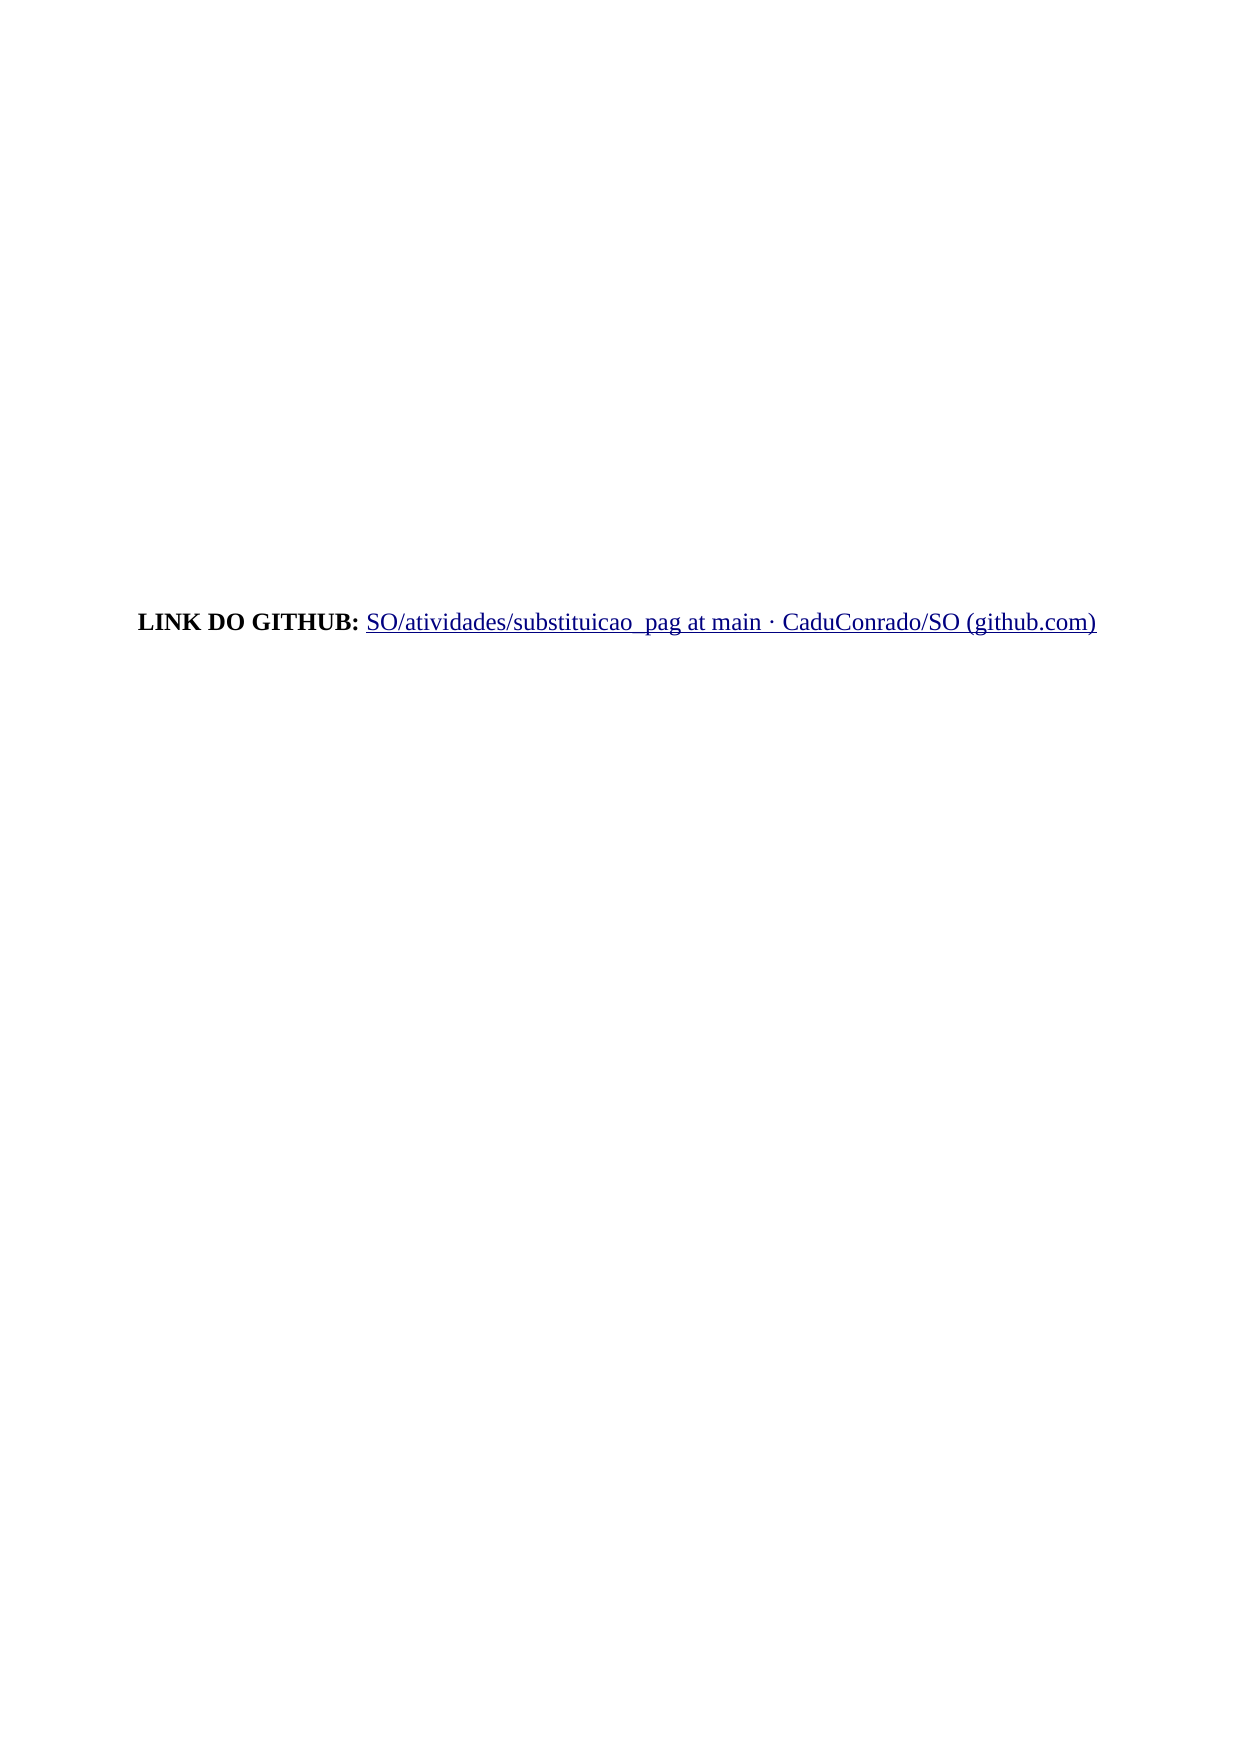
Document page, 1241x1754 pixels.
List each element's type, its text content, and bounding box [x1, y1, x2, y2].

text LINK DO GITHUB: SO/atividades/substituicao_pag at main · CaduConrado/SO (github.com) [118, 607, 1122, 636]
